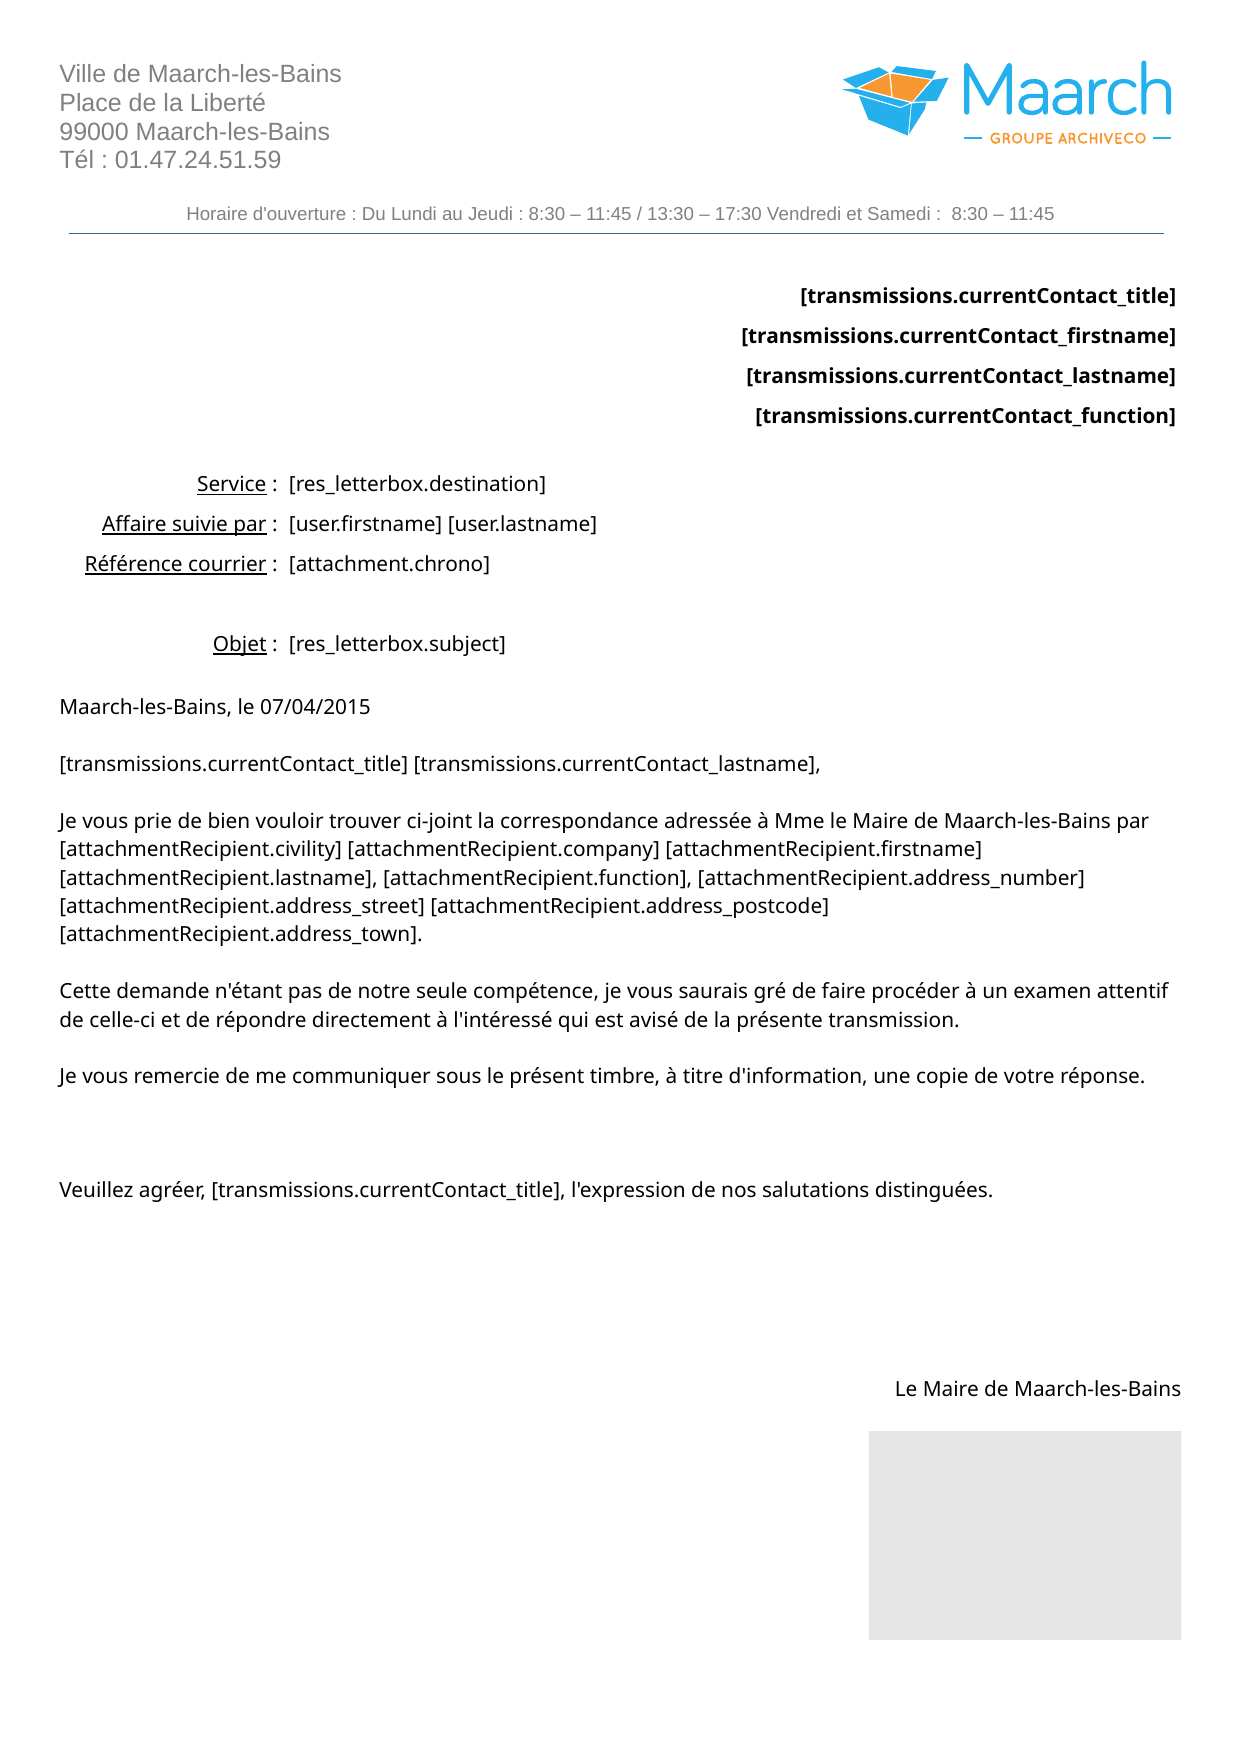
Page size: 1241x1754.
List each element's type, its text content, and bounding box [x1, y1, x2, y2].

text Veuillez agréer, [transmissions.currentContact_title], l'expression de nos salutations distinguées. [59, 1175, 1181, 1204]
table_cell [283, 584, 816, 623]
text Le Maire de Maarch-les-Bains [59, 1374, 1181, 1403]
table_cell [59, 584, 283, 623]
table_cell [attachment.chrono] [283, 544, 816, 583]
table_cell [transmissions.currentContact_lastname] [60, 355, 1182, 395]
table_cell [res_letterbox.subject] [283, 623, 816, 663]
text Cette demande n'étant pas de notre seule compétence, je vous saurais gré de faire procéder à un examen attentif de celle-ci et de répondre directement à l'intéressé qui est avisé de la présente transmission. [59, 976, 1181, 1033]
table_cell Objet : [59, 623, 283, 663]
text Je vous remercie de me communiquer sous le présent timbre, à titre d'information, une copie de votre réponse. [59, 1062, 1181, 1090]
table_cell [transmissions.currentContact_firstname] [60, 315, 1182, 355]
text Maarch-les-Bains, le 07/04/2015 [59, 692, 1181, 720]
table_cell [user.firstname] [user.lastname] [283, 504, 816, 543]
picture [868, 1431, 1182, 1640]
table_header [res_letterbox.destination] [283, 464, 816, 504]
table_header Service : [59, 464, 283, 504]
text Je vous prie de bien vouloir trouver ci-joint la correspondance adressée à Mme le Maire de Maarch-les-Bains par [attachmentRecipient.civility] [attachmentRecipient.company] [attachmentRecipient.firstname] [attachmentRecipient.lastname], [attachmentRecipient.function], [attachmentRecipient.address_number] [attachmentRecipient.address_street] [attachmentRecipient.address_postcode] [attachmentRecipient.address_town]. [59, 806, 1181, 948]
table_header [transmissions.currentContact_title] [60, 275, 1182, 315]
table_cell [transmissions.currentContact_function] [60, 395, 1182, 435]
table_cell Affaire suivie par : [59, 504, 283, 543]
text [transmissions.currentContact_title] [transmissions.currentContact_lastname], [59, 749, 1181, 777]
table_cell Référence courrier : [59, 544, 283, 583]
